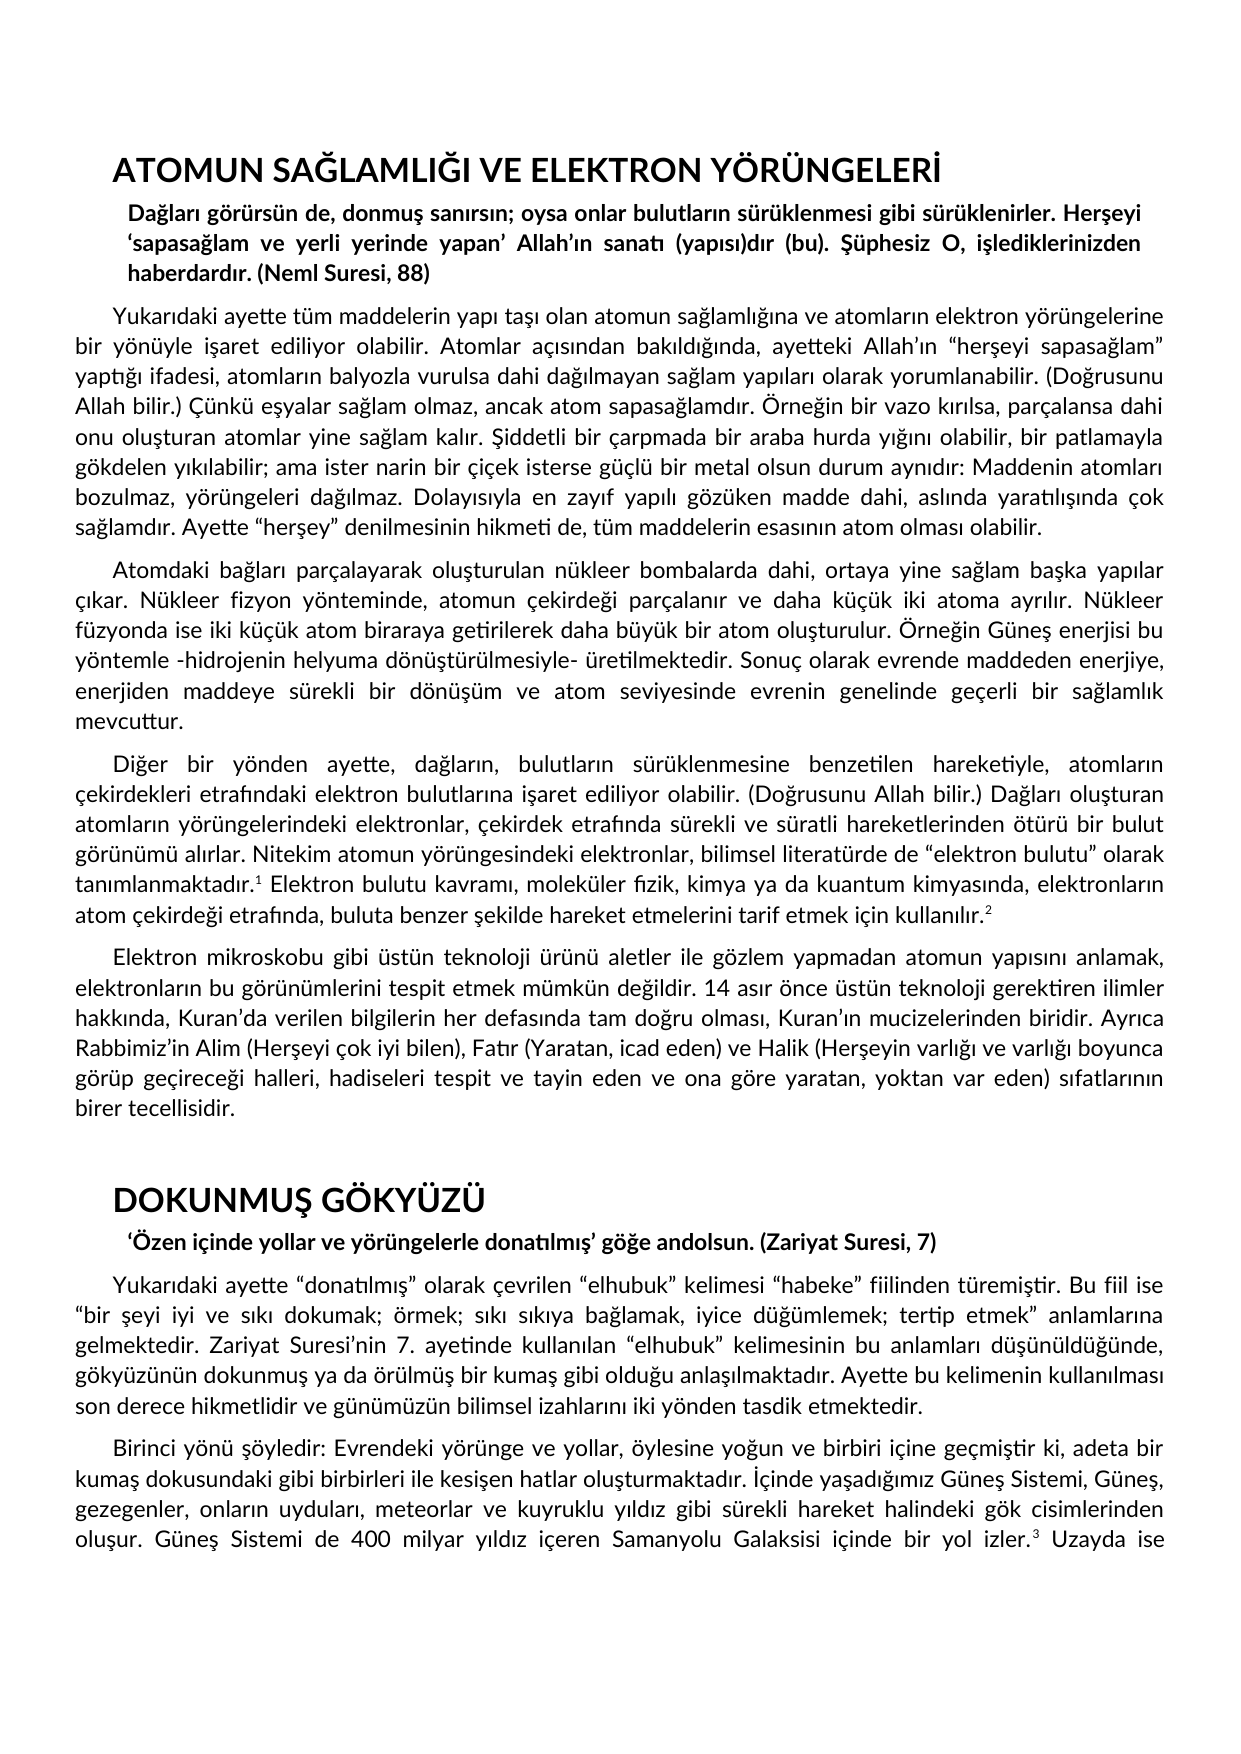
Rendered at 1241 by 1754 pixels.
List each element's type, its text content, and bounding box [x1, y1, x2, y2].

text Diğer bir yönden ayette, dağların, bulutların sürüklenmesine benzetilen hareketiyle, atomların çekirdekleri etrafındaki elektron bulutlarına işaret ediliyor olabilir. (Doğrusunu Allah bilir.) Dağları oluşturan atomların yörüngelerindeki elektronlar, çekirdek etrafında sürekli ve süratli hareketlerinden ötürü bir bulut görünümü alırlar. Nitekim atomun yörüngesindeki elektronlar, bilimsel literatürde de “elektron bulutu” olarak tanımlanmaktadır.1 Elektron bulutu kavramı, moleküler fizik, kimya ya da kuantum kimyasında, elektronların atom çekirdeği etrafında, buluta benzer şekilde hareket etmelerini tarif etmek için kullanılır.2 [75, 749, 1165, 928]
text Atomdaki bağları parçalayarak oluşturulan nükleer bombalarda dahi, ortaya yine sağlam başka yapılar çıkar. Nükleer fizyon yönteminde, atomun çekirdeği parçalanır ve daha küçük iki atoma ayrılır. Nükleer füzyonda ise iki küçük atom biraraya getirilerek daha büyük bir atom oluşturulur. Örneğin Güneş enerjisi bu yöntemle -hidrojenin helyuma dönüştürülmesiyle- üretilmektedir. Sonuç olarak evrende maddeden enerjiye, enerjiden maddeye sürekli bir dönüşüm ve atom seviyesinde evrenin genelinde geçerli bir sağlamlık mevcuttur. [75, 556, 1165, 734]
text Dağları görürsün de, donmuş sanırsın; oysa onlar bulutların sürüklenmesi gibi sürüklenirler. Herşeyi ‘sapasağlam ve yerli yerinde yapan’ Allah’ın sanatı (yapısı)dır (bu). Şüphesiz O, işlediklerinizden haberdardır. (Neml Suresi, 88) [127, 198, 1143, 286]
text Yukarıdaki ayette “donatılmış” olarak çevrilen “elhubuk” kelimesi “habeke” fiilinden türemiştir. Bu fiil ise “bir şeyi iyi ve sıkı dokumak; örmek; sıkı sıkıya bağlamak, iyice düğümlemek; tertip etmek” anlamlarına gelmektedir. Zariyat Suresi’nin 7. ayetinde kullanılan “elhubuk” kelimesinin bu anlamları düşünüldüğünde, gökyüzünün dokunmuş ya da örülmüş bir kumaş gibi olduğu anlaşılmaktadır. Ayette bu kelimenin kullanılması son derece hikmetlidir ve günümüzün bilimsel izahlarını iki yönden tasdik etmektedir. [75, 1271, 1165, 1419]
text Birinci yönü şöyledir: Evrendeki yörünge ve yollar, öylesine yoğun ve birbiri içine geçmiştir ki, adeta bir kumaş dokusundaki gibi birbirleri ile kesişen hatlar oluşturmaktadır. İçinde yaşadığımız Güneş Sistemi, Güneş, gezegenler, onların uyduları, meteorlar ve kuyruklu yıldız gibi sürekli hareket halindeki gök cisimlerinden oluşur. Güneş Sistemi de 400 milyar yıldız içeren Samanyolu Galaksisi içinde bir yol izler.3 Uzayda ise [75, 1434, 1165, 1552]
text Yukarıdaki ayette tüm maddelerin yapı taşı olan atomun sağlamlığına ve atomların elektron yörüngelerine bir yönüyle işaret ediliyor olabilir. Atomlar açısından bakıldığında, ayetteki Allah’ın “herşeyi sapasağlam” yaptığı ifadesi, atomların balyozla vurulsa dahi dağılmayan sağlam yapıları olarak yorumlanabilir. (Doğrusunu Allah bilir.) Çünkü eşyalar sağlam olmaz, ancak atom sapasağlamdır. Örneğin bir vazo kırılsa, parçalansa dahi onu oluşturan atomlar yine sağlam kalır. Şiddetli bir çarpmada bir araba hurda yığını olabilir, bir patlamayla gökdelen yıkılabilir; ama ister narin bir çiçek isterse güçlü bir metal olsun durum aynıdır: Maddenin atomları bozulmaz, yörüngeleri dağılmaz. Dolayısıyla en zayıf yapılı gözüken madde dahi, aslında yaratılışında çok sağlamdır. Ayette “herşey” denilmesinin hikmeti de, tüm maddelerin esasının atom olması olabilir. [75, 301, 1165, 540]
text Elektron mikroskobu gibi üstün teknoloji ürünü aletler ile gözlem yapmadan atomun yapısını anlamak, elektronların bu görünümlerini tespit etmek mümkün değildir. 14 asır önce üstün teknoloji gerektiren ilimler hakkında, Kuran’da verilen bilgilerin her defasında tam doğru olması, Kuran’ın mucizelerinden biridir. Ayrıca Rabbimiz’in Alim (Herşeyi çok iyi bilen), Fatır (Yaratan, icad eden) ve Halik (Herşeyin varlığı ve varlığı boyunca görüp geçireceği halleri, hadiseleri tespit ve tayin eden ve ona göre yaratan, yoktan var eden) sıfatlarının birer tecellisidir. [75, 943, 1165, 1122]
subtitle ATOMUN SAĞLAMLIĞI VE ELEKTRON YÖRÜNGELERİ [112, 150, 1165, 190]
subtitle DOKUNMUŞ GÖKYÜZÜ [112, 1179, 1165, 1219]
text ‘Özen içinde yollar ve yörüngelerle donatılmış’ göğe andolsun. (Zariyat Suresi, 7) [127, 1228, 1143, 1255]
